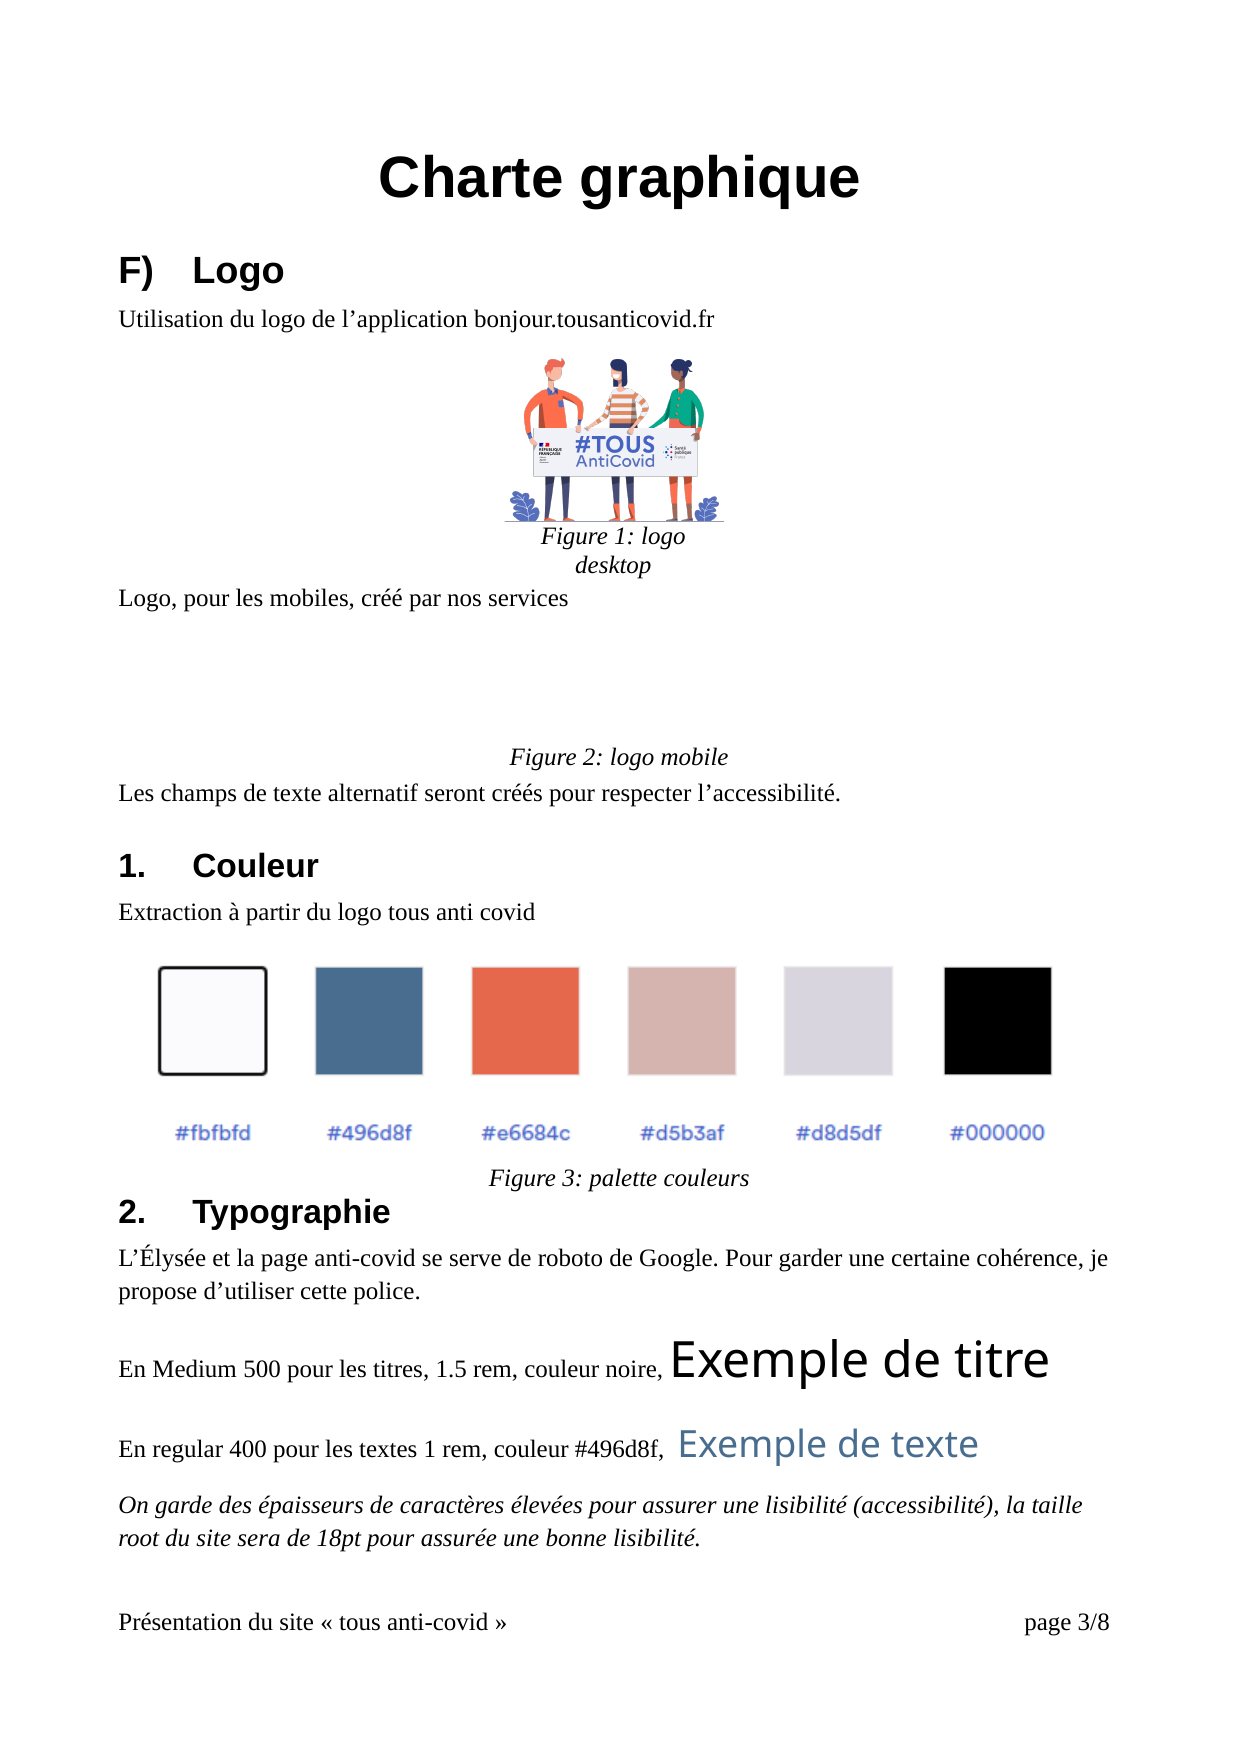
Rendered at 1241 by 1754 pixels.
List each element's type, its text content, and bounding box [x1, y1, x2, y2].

text Utilisation du logo de l’application bonjour.tousanticovid.fr [118, 304, 1122, 333]
text Figure 3: palette couleurs [138, 1164, 1102, 1192]
text En Medium 500 pour les titres, 1.5 rem, couleur noire, Exemple de titre [118, 1324, 1122, 1392]
text En regular 400 pour les textes 1 rem, couleur #496d8f, Exemple de texte [118, 1417, 1122, 1468]
text Figure 2: logo mobile [415, 643, 825, 771]
text Extraction à partir du logo tous anti covid [118, 897, 1122, 926]
picture [504, 352, 724, 522]
text L’Élysée et la page anti-covid se serve de roboto de Google. Pour garder une certaine cohérence, je propose d’utiliser cette police. [118, 1243, 1122, 1305]
subtitle Typographie [118, 966, 1122, 1231]
title Charte graphique [118, 143, 1122, 210]
text On garde des épaisseurs de caractères élevées pour assurer une lisibilité (accessibilité), la taille root du site sera de 18pt pour assurée une bonne lisibilité. [118, 1490, 1122, 1552]
picture [138, 957, 1103, 1164]
subtitle Couleur [118, 846, 1122, 885]
subtitle Logo [118, 248, 1122, 291]
text Figure 1: logo desktop [504, 522, 724, 579]
text Logo, pour les mobiles, créé par nos services [118, 340, 1122, 612]
subtitle [138, 945, 1102, 957]
text Les champs de texte alternatif seront créés pour respecter l’accessibilité. [118, 631, 1122, 806]
